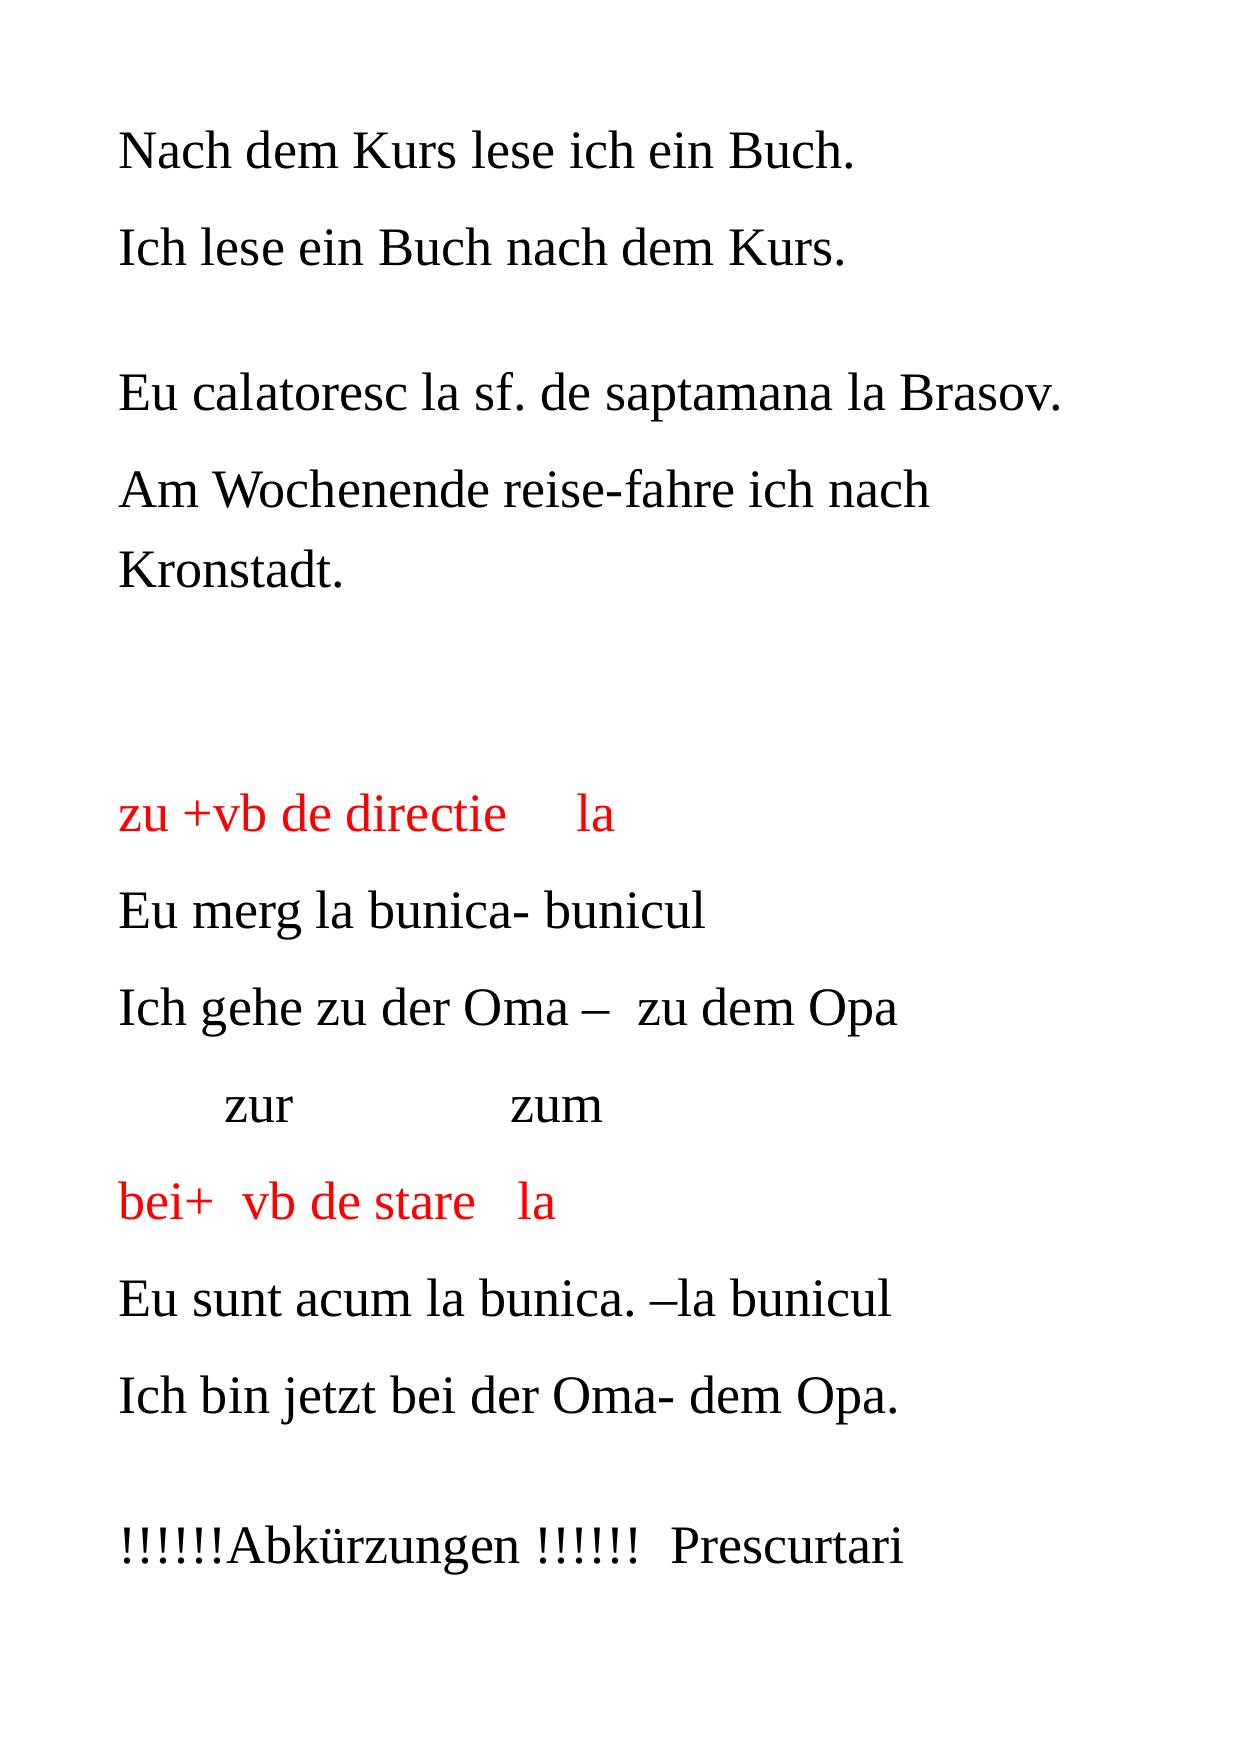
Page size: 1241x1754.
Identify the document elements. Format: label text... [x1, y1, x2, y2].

text !!!!!!Abkürzungen !!!!!! Prescurtari [118, 1513, 1122, 1576]
text Eu sunt acum la bunica. –la bunicul [118, 1266, 1122, 1328]
text Ich bin jetzt bei der Oma- dem Opa. [118, 1362, 1122, 1425]
text Eu calatoresc la sf. de saptamana la Brasov. [118, 360, 1122, 422]
text zu +vb de directie la [118, 781, 1122, 843]
text Nach dem Kurs lese ich ein Buch. [118, 118, 1122, 180]
text Ich gehe zu der Oma – zu dem Opa [118, 974, 1122, 1037]
text Am Wochenende reise-fahre ich nach Kronstadt. [118, 457, 1122, 599]
text zur zum [118, 1072, 1122, 1134]
text Ich lese ein Buch nach dem Kurs. [118, 215, 1122, 277]
text bei+ vb de stare la [118, 1168, 1122, 1231]
text Eu merg la bunica- bunicul [118, 878, 1122, 940]
